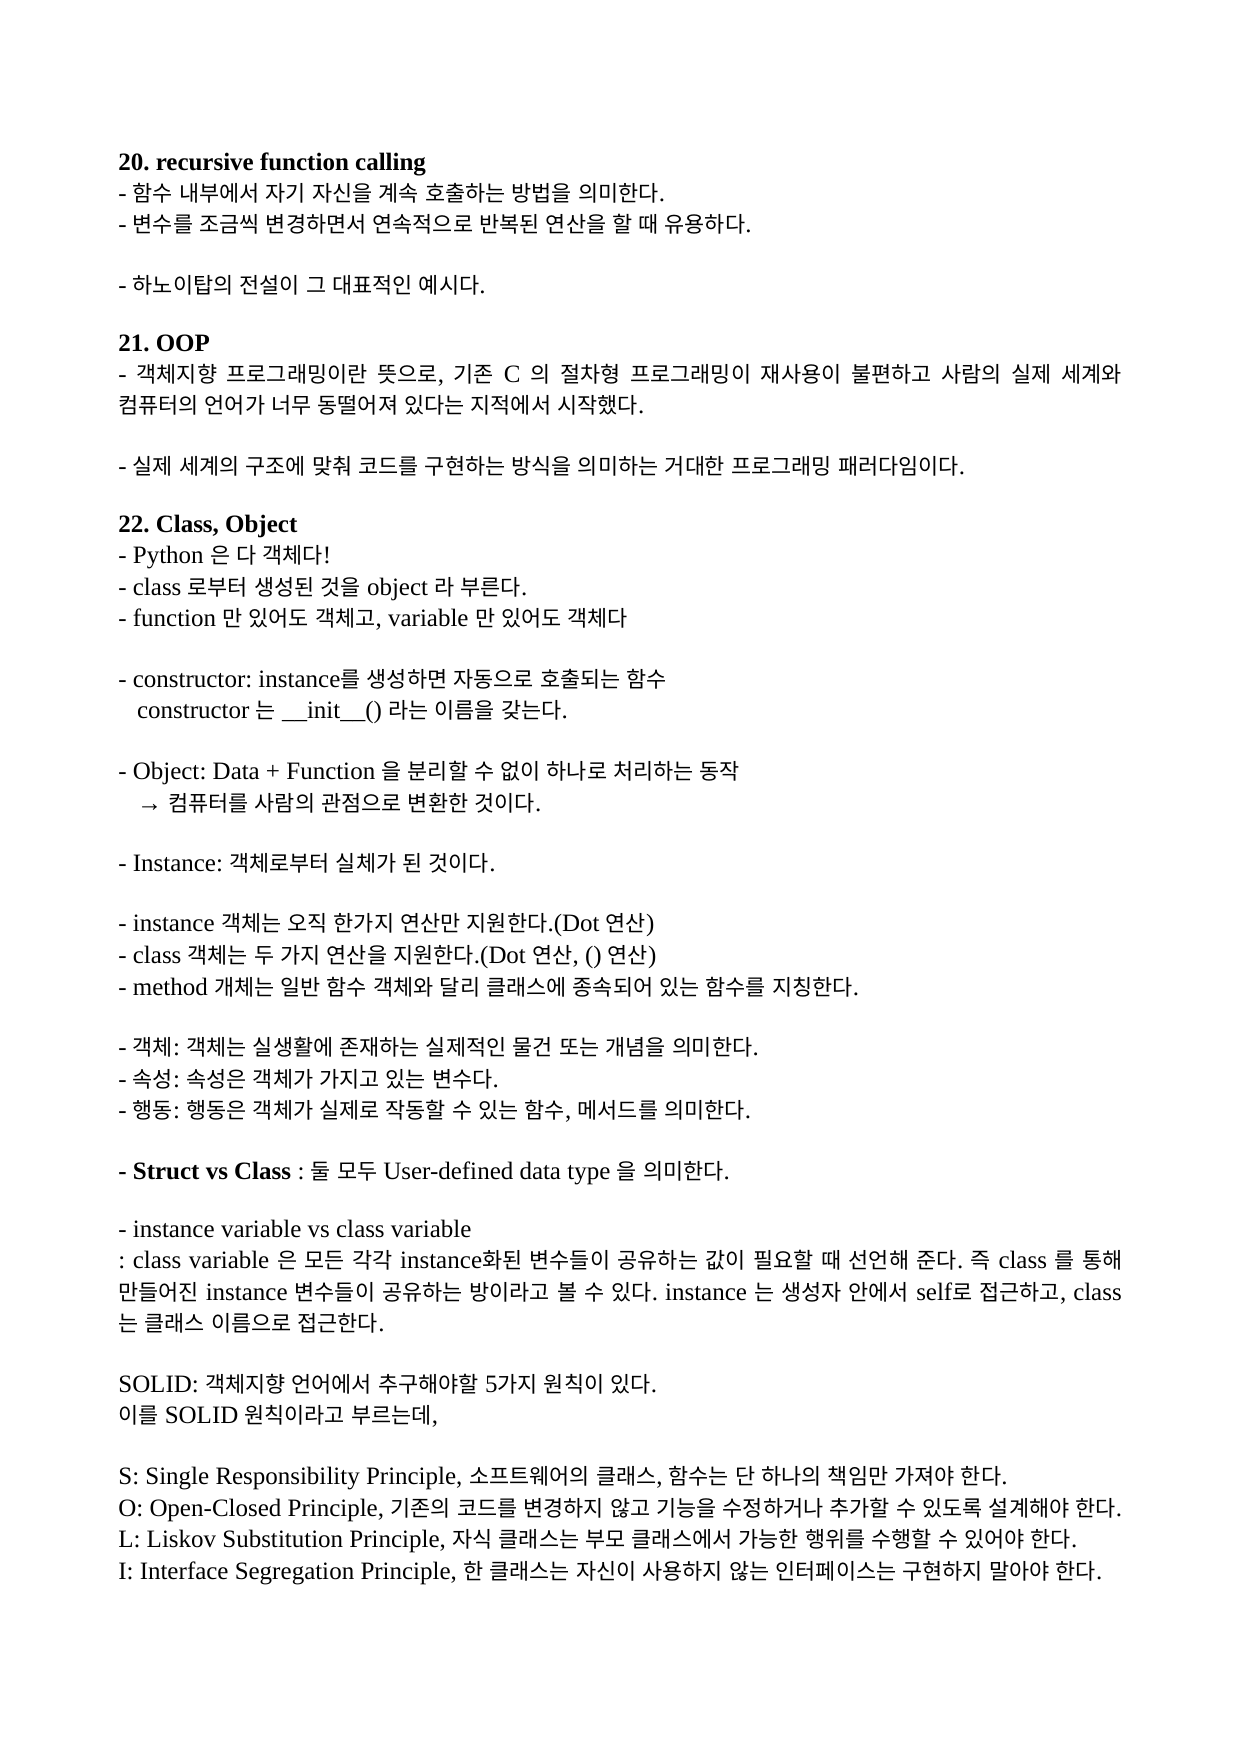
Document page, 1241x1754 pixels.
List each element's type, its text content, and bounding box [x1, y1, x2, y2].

text 이를 SOLID 원칙이라고 부르는데, [118, 1398, 1122, 1430]
text - 행동: 행동은 객체가 실제로 작동할 수 있는 함수, 메서드를 의미한다. [118, 1093, 1122, 1125]
text - Struct vs Class : 둘 모두 User-defined data type 을 의미한다. [118, 1154, 1122, 1186]
text L: Liskov Substitution Principle, 자식 클래스는 부모 클래스에서 가능한 행위를 수행할 수 있어야 한다. [118, 1522, 1122, 1554]
text - Python 은 다 객체다! [118, 538, 1122, 570]
text - method 개체는 일반 함수 객체와 달리 클래스에 종속되어 있는 함수를 지칭한다. [118, 970, 1122, 1001]
text - 객체: 객체는 실생활에 존재하는 실제적인 물건 또는 개념을 의미한다. [118, 1030, 1122, 1062]
text - 변수를 조금씩 변경하면서 연속적으로 반복된 연산을 할 때 유용하다. [118, 207, 1122, 239]
text 21. OOP [118, 328, 1122, 357]
text - 속성: 속성은 객체가 가지고 있는 변수다. [118, 1062, 1122, 1093]
text - instance 객체는 오직 한가지 연산만 지원한다.(Dot 연산) [118, 906, 1122, 938]
text - 객체지향 프로그래밍이란 뜻으로, 기존 C 의 절차형 프로그래밍이 재사용이 불편하고 사람의 실제 세계와 컴퓨터의 언어가 너무 동떨어져 있다는 지적에서 시작했다. [118, 357, 1122, 420]
text I: Interface Segregation Principle, 한 클래스는 자신이 사용하지 않는 인터페이스는 구현하지 말아야 한다. [118, 1554, 1122, 1586]
text : class variable 은 모든 각각 instance화된 변수들이 공유하는 값이 필요할 때 선언해 준다. 즉 class 를 통해 만들어진 instance 변수들이 공유하는 방이라고 볼 수 있다. instance 는 생성자 안에서 self로 접근하고, class 는 클래스 이름으로 접근한다. [118, 1243, 1122, 1338]
text - 함수 내부에서 자기 자신을 계속 호출하는 방법을 의미한다. [118, 176, 1122, 207]
text S: Single Responsibility Principle, 소프트웨어의 클래스, 함수는 단 하나의 책임만 가져야 한다. [118, 1459, 1122, 1491]
text 20. recursive function calling [118, 147, 1122, 176]
text - instance variable vs class variable [118, 1214, 1122, 1243]
text → 컴퓨터를 사람의 관점으로 변환한 것이다. [118, 786, 1122, 817]
text - class 로부터 생성된 것을 object 라 부른다. [118, 570, 1122, 601]
text O: Open-Closed Principle, 기존의 코드를 변경하지 않고 기능을 수정하거나 추가할 수 있도록 설계해야 한다. [118, 1491, 1122, 1522]
text - 실제 세계의 구조에 맞춰 코드를 구현하는 방식을 의미하는 거대한 프로그래밍 패러다임이다. [118, 449, 1122, 481]
text - class 객체는 두 가지 연산을 지원한다.(Dot 연산, () 연산) [118, 938, 1122, 970]
text - function 만 있어도 객체고, variable 만 있어도 객체다 [118, 601, 1122, 633]
text - constructor: instance를 생성하면 자동으로 호출되는 함수 [118, 662, 1122, 693]
text - Instance: 객체로부터 실체가 된 것이다. [118, 846, 1122, 878]
text 22. Class, Object [118, 509, 1122, 538]
text SOLID: 객체지향 언어에서 추구해야할 5가지 원칙이 있다. [118, 1367, 1122, 1398]
text - 하노이탑의 전설이 그 대표적인 예시다. [118, 268, 1122, 299]
text - Object: Data + Function 을 분리할 수 없이 하나로 처리하는 동작 [118, 754, 1122, 786]
text constructor 는 __init__() 라는 이름을 갖는다. [118, 693, 1122, 725]
